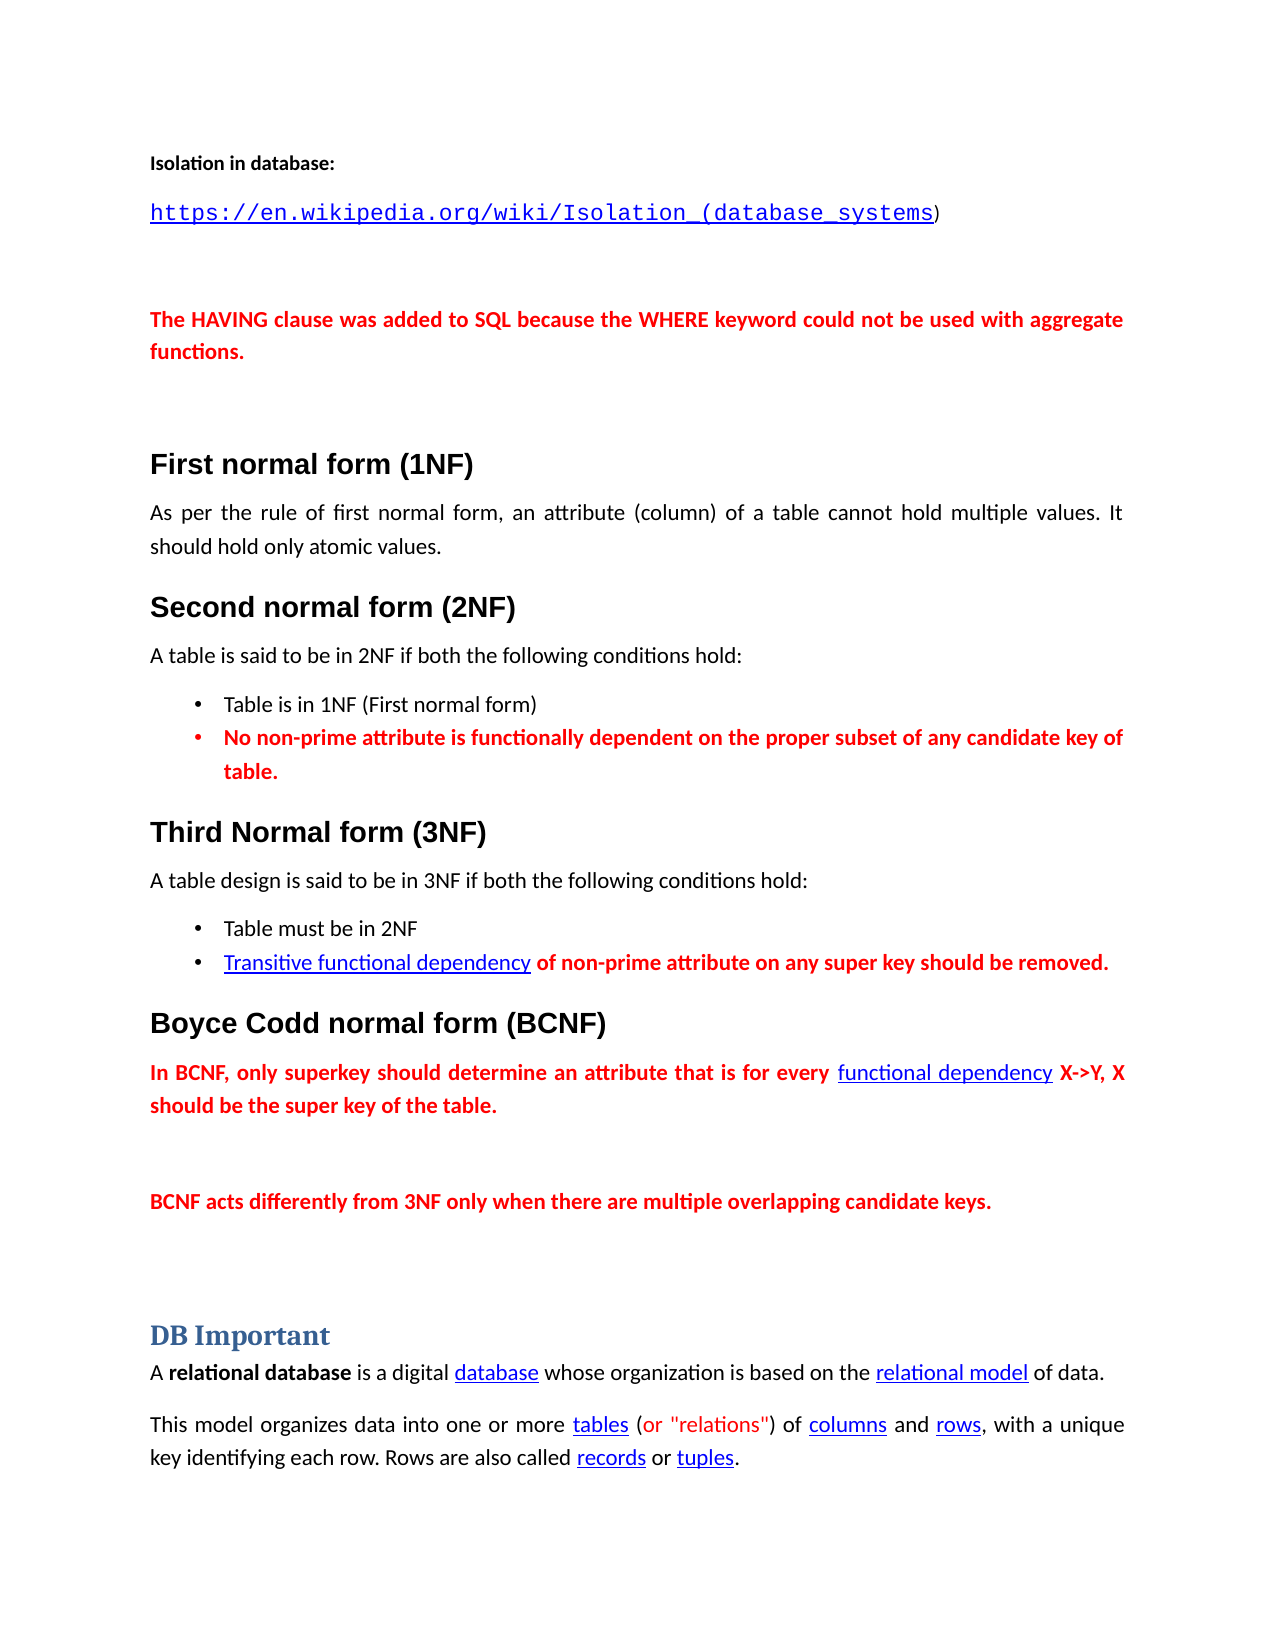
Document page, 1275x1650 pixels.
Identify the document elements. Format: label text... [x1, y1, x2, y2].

text https://en.wikipedia.org/wiki/Isolation_(database_systems) [150, 200, 1125, 227]
list Table is in 1NF (First normal form) [194, 690, 1125, 718]
text In BCNF, only superkey should determine an attribute that is for every functional dependency X->Y, X should be the super key of the table. [150, 1058, 1125, 1119]
subtitle Boyce Codd normal form (BCNF) [150, 1007, 1125, 1040]
list Transitive functional dependency of non-prime attribute on any super key should be removed. [194, 948, 1125, 976]
text A table design is said to be in 3NF if both the following conditions hold: [150, 866, 1125, 894]
text This model organizes data into one or more tables (or "relations") of columns and rows, with a unique key identifying each row. Rows are also called records or tuples. [150, 1411, 1125, 1471]
text As per the rule of first normal form, an attribute (column) of a table cannot hold multiple values. It should hold only atomic values. [150, 498, 1125, 560]
text A table is said to be in 2NF if both the following conditions hold: [150, 642, 1125, 669]
list No non-prime attribute is functionally dependent on the proper subset of any candidate key of table. [194, 723, 1125, 785]
text Isolation in database: [150, 150, 1125, 175]
subtitle Third Normal form (3NF) [150, 815, 1125, 849]
text The HAVING clause was added to SQL because the WHERE keyword could not be used with aggregate functions. [150, 305, 1125, 365]
list Table must be in 2NF [194, 914, 1125, 942]
text BCNF acts differently from 3NF only when there are multiple overlapping candidate keys. [150, 1187, 1125, 1215]
subtitle Second normal form (2NF) [150, 591, 1125, 624]
text A relational database is a digital database whose organization is based on the relational model of data. [150, 1358, 1125, 1386]
subtitle First normal form (1NF) [150, 447, 1125, 481]
subtitle DB Important [150, 1319, 1125, 1353]
